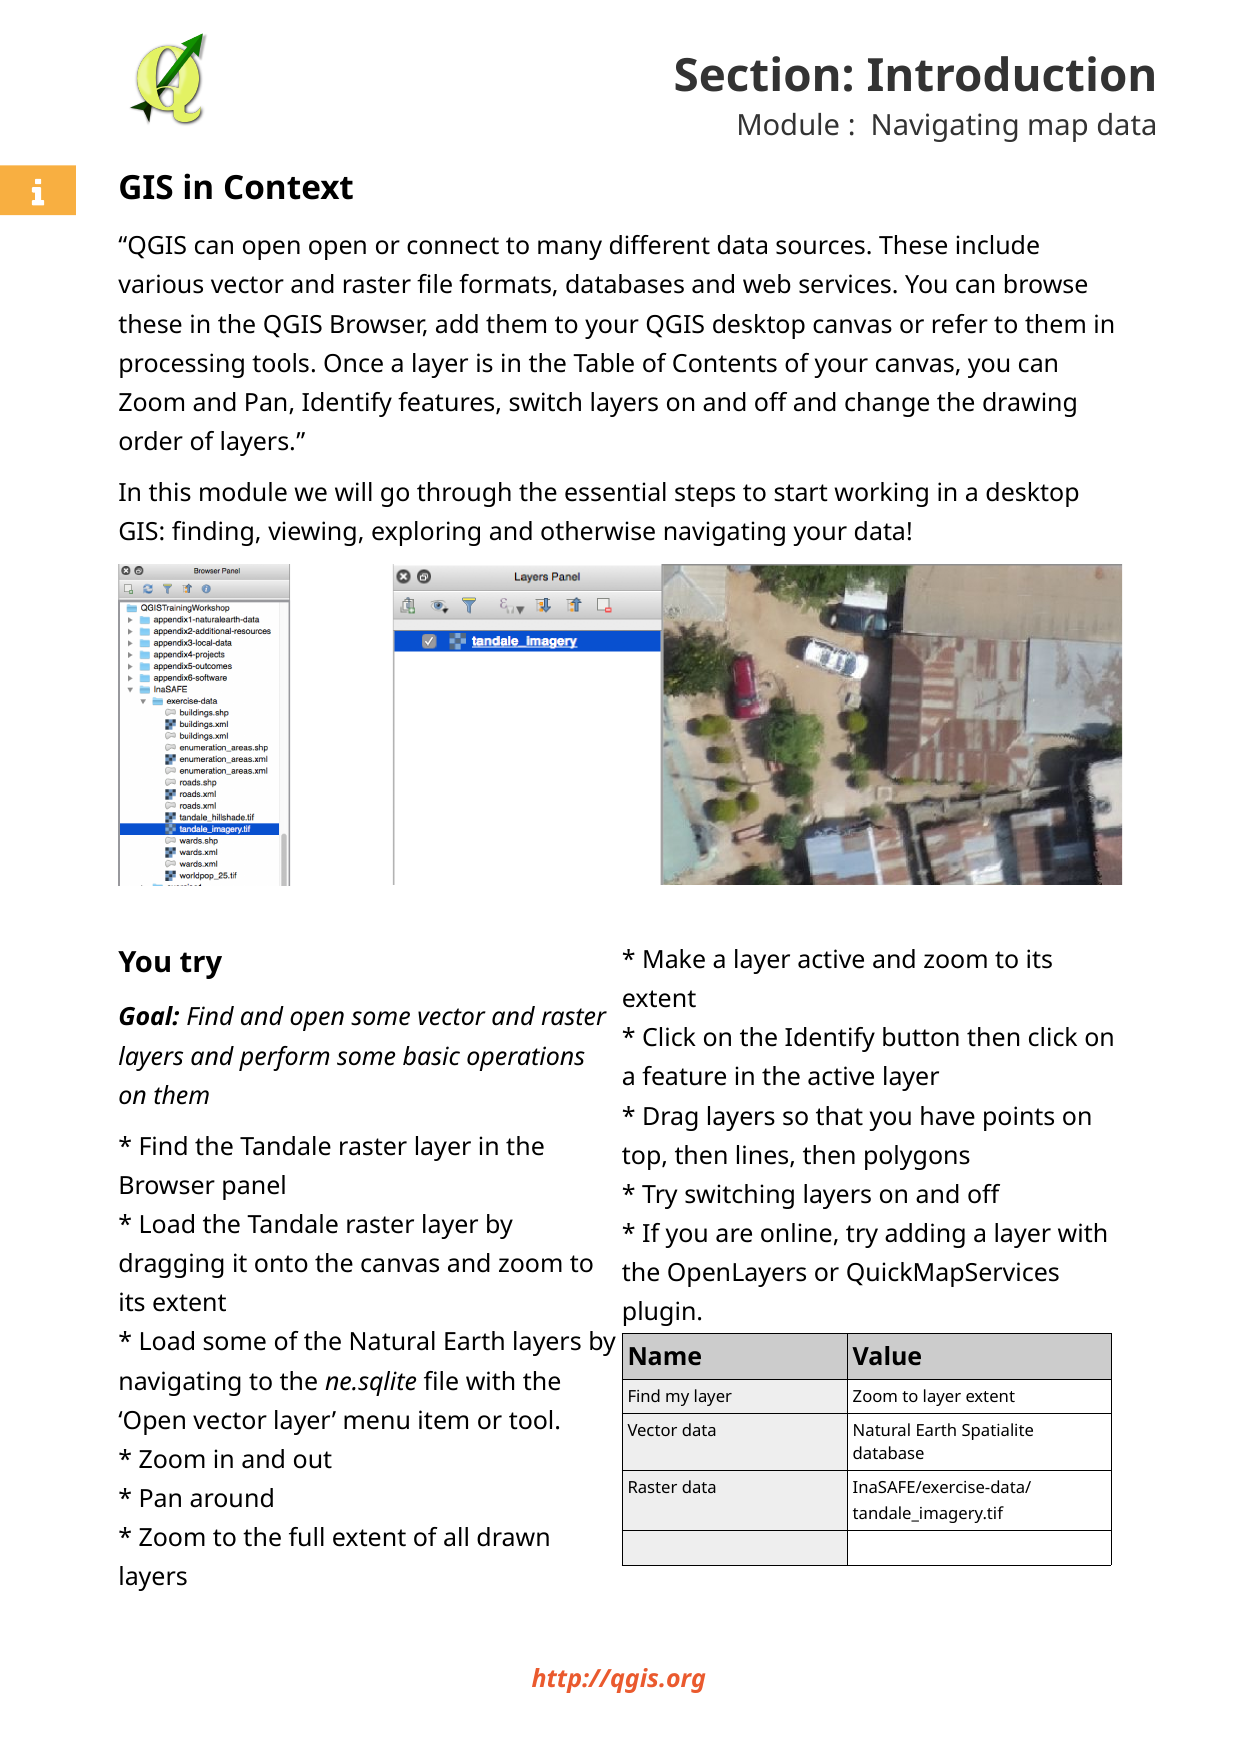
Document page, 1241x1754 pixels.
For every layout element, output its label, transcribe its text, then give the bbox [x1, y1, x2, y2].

text * Load the Tandale raster layer by dragging it onto the canvas and zoom to its extent [118, 1207, 619, 1319]
table_cell [623, 1531, 847, 1565]
text * Find the Tandale raster layer in the Browser panel [118, 1128, 619, 1201]
text * Load some of the Natural Earth layers by navigating to the ne.sqlite file with the ‘Open vector layer’ menu item or tool. [118, 1324, 619, 1436]
text * Click on the Identify button then click on a feature in the active layer [622, 1020, 1122, 1093]
picture [118, 564, 290, 886]
table_cell [848, 1531, 1111, 1565]
text You try [118, 942, 619, 981]
text In this module we will go through the essential steps to start working in a desktop GIS: finding, viewing, exploring and otherwise navigating your data! [118, 475, 1122, 548]
text * If you are online, try adding a layer with the OpenLayers or QuickMapServices plugin. [622, 1216, 1122, 1328]
text * Zoom to the full extent of all drawn layers [118, 1520, 619, 1593]
table_cell Raster data [623, 1471, 847, 1530]
table_header Value [848, 1334, 1111, 1379]
text * Make a layer active and zoom to its extent [622, 942, 1122, 1015]
table_header Name [623, 1334, 847, 1379]
text * Zoom in and out [118, 1442, 619, 1476]
subtitle GIS in Context [118, 164, 1122, 209]
text * Drag layers so that you have points on top, then lines, then polygons [622, 1098, 1122, 1171]
picture [392, 564, 1123, 885]
table_cell Find my layer [623, 1380, 847, 1413]
text * Try switching layers on and off [622, 1177, 1122, 1211]
text “QGIS can open open or connect to many different data sources. These include various vector and raster file formats, databases and web services. You can browse these in the QGIS Browser, add them to your QGIS desktop canvas or refer to them in processing tools. Once a layer is in the Table of Contents of your canvas, you can Zoom and Pan, Identify features, switch layers on and off and change the drawing order of layers.” [118, 228, 1122, 458]
table_cell Vector data [623, 1414, 847, 1470]
picture [122, 31, 218, 127]
text Goal: Find and open some vector and raster layers and perform some basic operations on them [118, 999, 619, 1111]
table_cell InaSAFE/exercise-data/tandale_imagery.tif [848, 1471, 1111, 1530]
text * Pan around [118, 1481, 619, 1515]
table_cell Natural Earth Spatialite database [848, 1414, 1111, 1470]
table_cell Zoom to layer extent [848, 1380, 1111, 1413]
